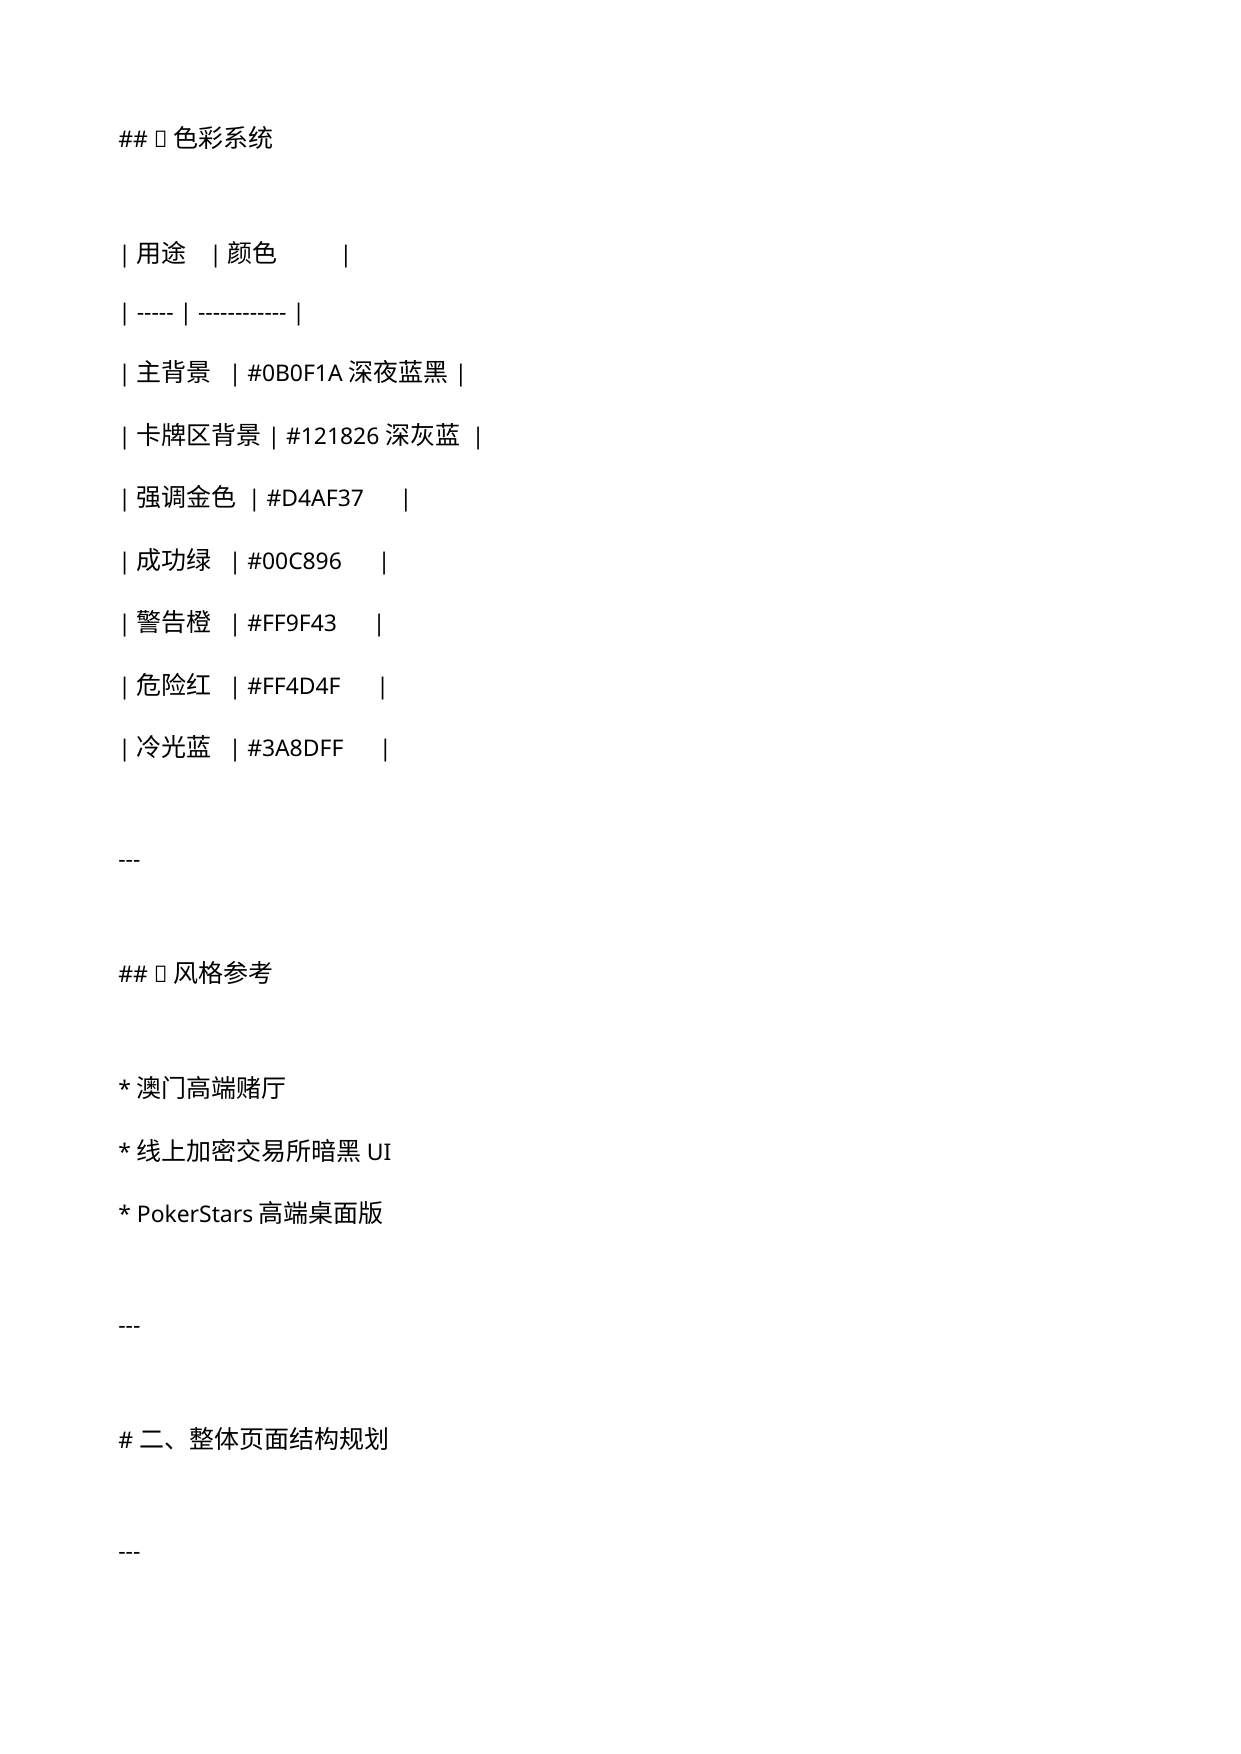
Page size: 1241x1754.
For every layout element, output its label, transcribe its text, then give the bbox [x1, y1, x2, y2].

text | 危险红 | #FF4D4F | [118, 665, 1122, 702]
text * 澳门高端赌厅 [118, 1069, 1122, 1105]
text ## ✨ 风格参考 [118, 953, 1122, 989]
text # 二、整体页面结构规划 [118, 1419, 1122, 1455]
text | 强调金色 | #D4AF37 | [118, 478, 1122, 514]
text | ----- | ------------ | [118, 296, 1122, 327]
text --- [118, 843, 1122, 875]
text | 警告橙 | #FF9F43 | [118, 603, 1122, 639]
text | 用途 | 颜色 | [118, 234, 1122, 270]
text * 线上加密交易所暗黑UI [118, 1131, 1122, 1167]
text | 卡牌区背景 | #121826 深灰蓝 | [118, 415, 1122, 452]
text ## 🎨 色彩系统 [118, 118, 1122, 154]
text * PokerStars高端桌面版 [118, 1194, 1122, 1230]
text --- [118, 1309, 1122, 1341]
text --- [118, 1534, 1122, 1566]
text | 成功绿 | #00C896 | [118, 540, 1122, 577]
text | 主背景 | #0B0F1A 深夜蓝黑 | [118, 353, 1122, 389]
text | 冷光蓝 | #3A8DFF | [118, 728, 1122, 764]
